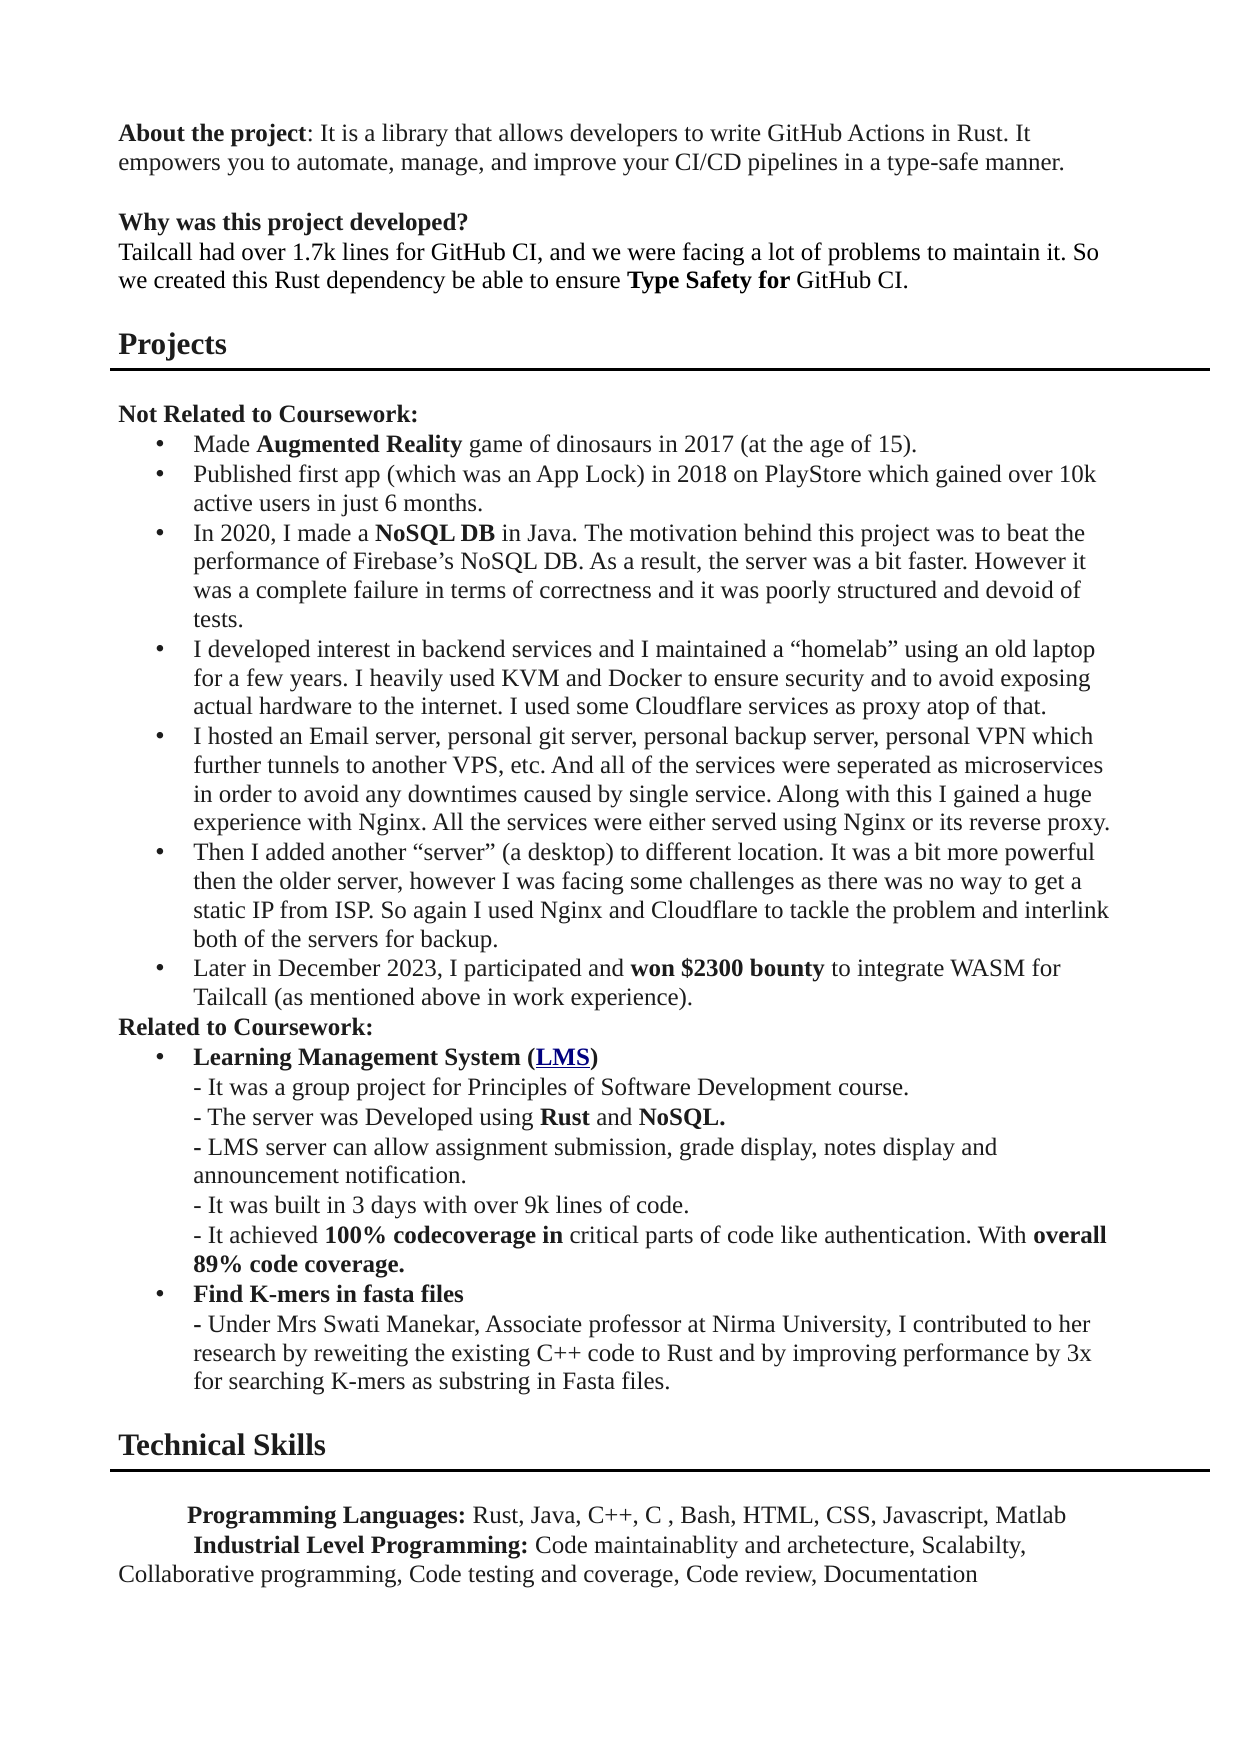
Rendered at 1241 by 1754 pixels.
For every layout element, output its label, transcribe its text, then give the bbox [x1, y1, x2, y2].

text Why was this project developed? [118, 207, 1122, 235]
list I developed interest in backend services and I maintained a “homelab” using an old laptop for a few years. I heavily used KVM and Docker to ensure security and to avoid exposing actual hardware to the internet. I used some Cloudflare services as proxy atop of that. [156, 634, 1122, 720]
list I hosted an Email server, personal git server, personal backup server, personal VPN which further tunnels to another VPS, etc. And all of the services were seperated as microservices in order to avoid any downtimes caused by single service. Along with this I gained a huge experience with Nginx. All the services were either served using Nginx or its reverse proxy. [156, 721, 1122, 836]
list Later in December 2023, I participated and won $2300 bounty to integrate WASM for Tailcall (as mentioned above in work experience). [156, 953, 1122, 1011]
list - LMS server can allow assignment submission, grade display, notes display and announcement notification. [156, 1132, 1122, 1189]
list Published first app (which was an App Lock) in 2018 on PlayStore which gained over 10k active users in just 6 months. [156, 459, 1122, 517]
text Programming Languages: Rust, Java, C++, C , Bash, HTML, CSS, Javascript, Matlab [118, 1500, 1122, 1529]
list - It was a group project for Principles of Software Development course. [156, 1072, 1122, 1101]
text Related to Coursework: [118, 1012, 1122, 1041]
text About the project: It is a library that allows developers to write GitHub Actions in Rust. It empowers you to automate, manage, and improve your CI/CD pipelines in a type-safe manner. [118, 118, 1122, 176]
text Industrial Level Programming: Code maintainablity and archetecture, Scalabilty, Collaborative programming, Code testing and coverage, Code review, Documentation [118, 1530, 1122, 1588]
list In 2020, I made a NoSQL DB in Java. The motivation behind this project was to beat the performance of Firebase’s NoSQL DB. As a result, the server was a bit faster. However it was a complete failure in terms of correctness and it was poorly structured and devoid of tests. [156, 518, 1122, 633]
subtitle Technical Skills [118, 1426, 1122, 1462]
list - The server was Developed using Rust and NoSQL. [156, 1102, 1122, 1131]
list - It achieved 100% codecoverage in critical parts of code like authentication. With overall 89% code coverage. [156, 1220, 1122, 1278]
list Find K-mers in fasta files [156, 1279, 1122, 1308]
subtitle Not Related to Coursework: [118, 399, 1122, 428]
text Projects [118, 325, 1122, 361]
subtitle Learning Management System (LMS) [156, 1042, 1122, 1071]
text Tailcall had over 1.7k lines for GitHub CI, and we were facing a lot of problems to maintain it. So we created this Rust dependency be able to ensure Type Safety for GitHub CI. [118, 237, 1122, 294]
list - Under Mrs Swati Manekar, Associate professor at Nirma University, I contributed to her research by reweiting the existing C++ code to Rust and by improving performance by 3x for searching K-mers as substring in Fasta files. [156, 1309, 1122, 1395]
list Made Augmented Reality game of dinosaurs in 2017 (at the age of 15). [156, 429, 1122, 458]
list - It was built in 3 days with over 9k lines of code. [156, 1190, 1122, 1219]
list Then I added another “server” (a desktop) to different location. It was a bit more powerful then the older server, however I was facing some challenges as there was no way to get a static IP from ISP. So again I used Nginx and Cloudflare to tackle the problem and interlink both of the servers for backup. [156, 837, 1122, 952]
